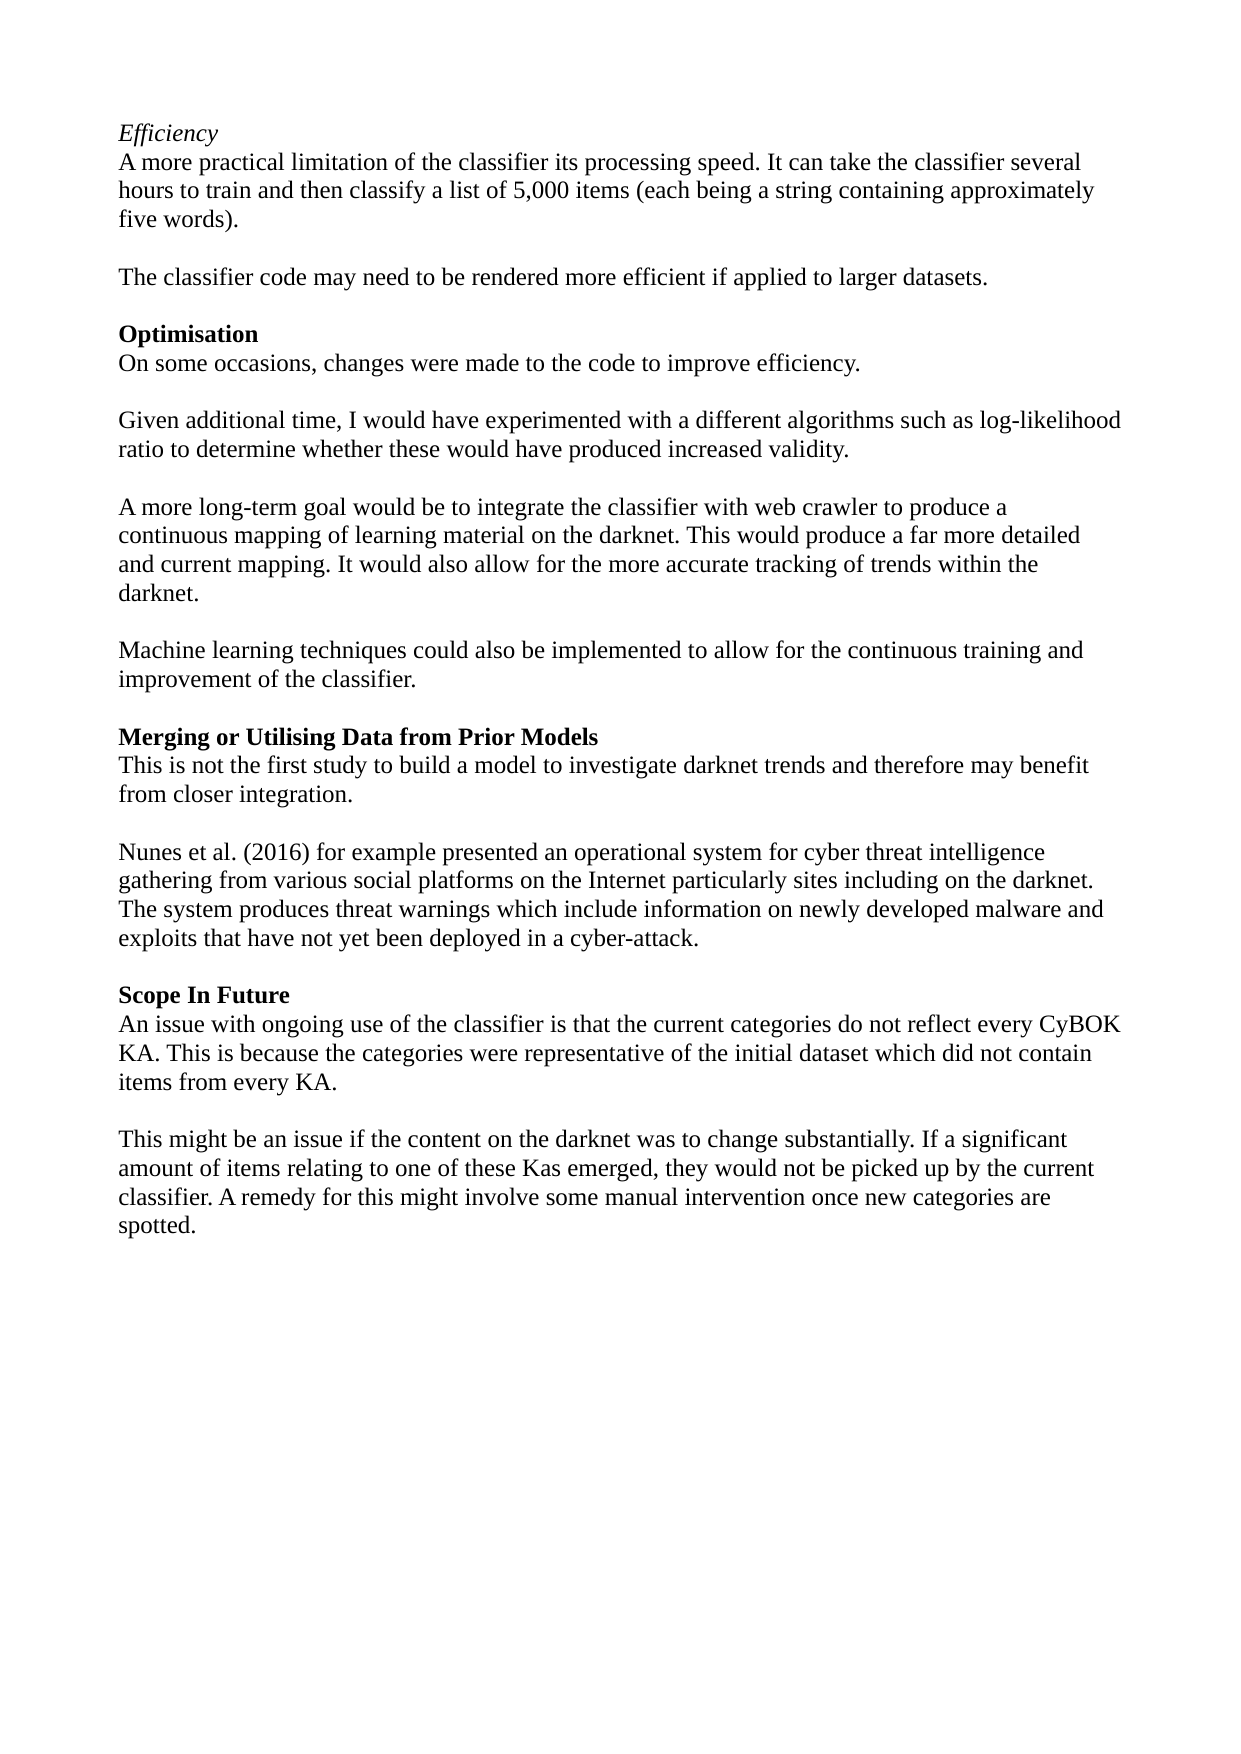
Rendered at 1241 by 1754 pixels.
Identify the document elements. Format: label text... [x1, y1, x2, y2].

text An issue with ongoing use of the classifier is that the current categories do not reflect every CyBOK KA. This is because the categories were representative of the initial dataset which did not contain items from every KA. [118, 1009, 1122, 1096]
text Scope In Future [118, 981, 1122, 1009]
text This might be an issue if the content on the darknet was to change substantially. If a significant amount of items relating to one of these Kas emerged, they would not be picked up by the current classifier. A remedy for this might involve some manual intervention once new categories are spotted. [118, 1124, 1122, 1239]
text Machine learning techniques could also be implemented to allow for the continuous training and improvement of the classifier. [118, 636, 1122, 693]
text Given additional time, I would have experimented with a different algorithms such as log-likelihood ratio to determine whether these would have produced increased validity. [118, 406, 1122, 463]
text The classifier code may need to be rendered more efficient if applied to larger datasets. [118, 262, 1122, 291]
text Nunes et al. (2016) for example presented an operational system for cyber threat intelligence gathering from various social platforms on the Internet particularly sites including on the darknet. The system produces threat warnings which include information on newly developed malware and exploits that have not yet been deployed in a cyber-attack. [118, 837, 1122, 952]
text A more practical limitation of the classifier its processing speed. It can take the classifier several hours to train and then classify a list of 5,000 items (each being a string containing approximately five words). [118, 147, 1122, 233]
text A more long-term goal would be to integrate the classifier with web crawler to produce a continuous mapping of learning material on the darknet. This would produce a far more detailed and current mapping. It would also allow for the more accurate tracking of trends within the darknet. [118, 492, 1122, 607]
text Efficiency [118, 118, 1122, 147]
text Optimisation [118, 319, 1122, 348]
text This is not the first study to build a model to investigate darknet trends and therefore may benefit from closer integration. [118, 751, 1122, 808]
text Merging or Utilising Data from Prior Models [118, 722, 1122, 751]
text On some occasions, changes were made to the code to improve efficiency. [118, 348, 1122, 377]
